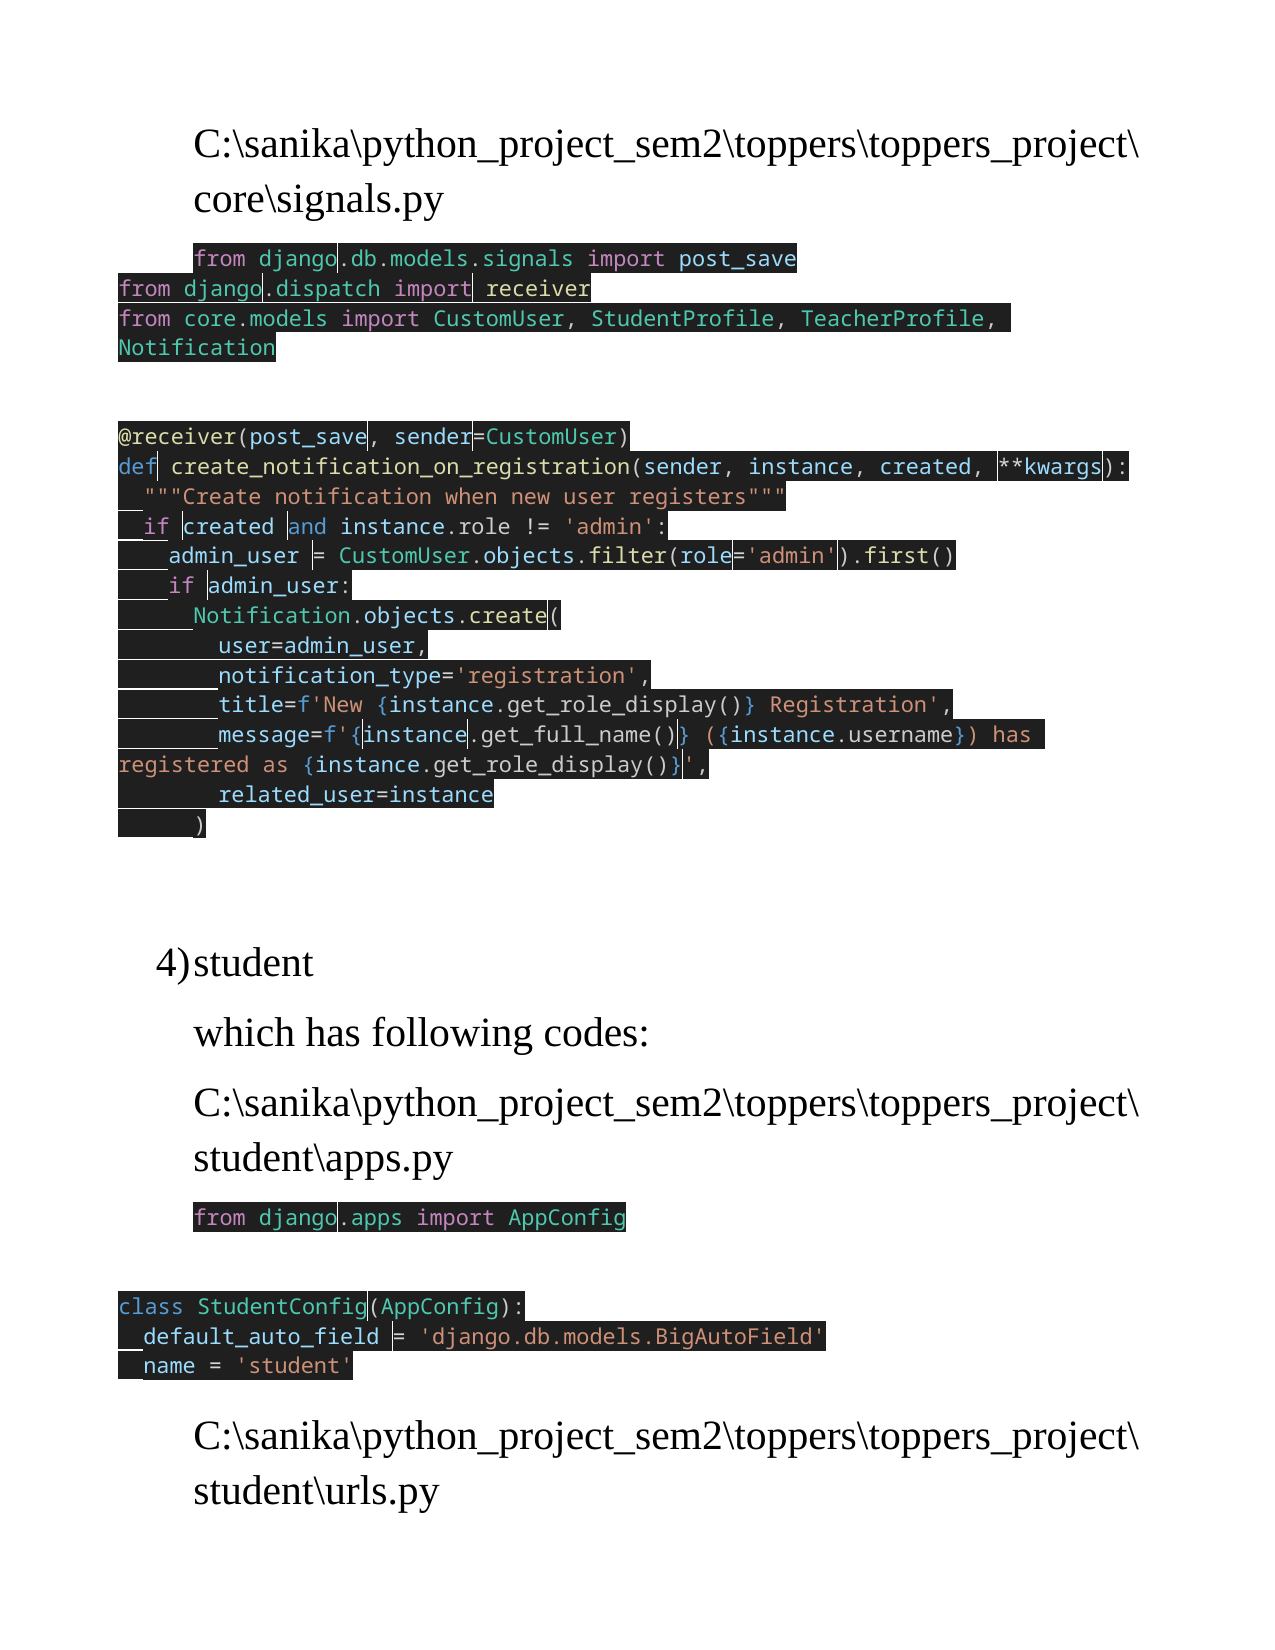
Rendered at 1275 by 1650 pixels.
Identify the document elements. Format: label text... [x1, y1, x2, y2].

text notification_type='registration', [118, 659, 1157, 689]
text related_user=instance [118, 779, 1157, 808]
text admin_user = CustomUser.objects.filter(role='admin').first() [118, 540, 1157, 570]
list from django.apps import AppConfig [156, 1202, 1157, 1232]
list C:\sanika\python_project_sem2\toppers\toppers_project\student\apps.py [156, 1077, 1157, 1180]
text message=f'{instance.get_full_name()} ({instance.username}) has registered as {instance.get_role_display()}', [118, 719, 1157, 779]
text Notification.objects.create( [118, 600, 1157, 630]
text def create_notification_on_registration(sender, instance, created, **kwargs): [118, 451, 1157, 481]
text class StudentConfig(AppConfig): [118, 1291, 1157, 1321]
text @receiver(post_save, sender=CustomUser) [118, 421, 1157, 451]
text if admin_user: [118, 570, 1157, 600]
text title=f'New {instance.get_role_display()} Registration', [118, 689, 1157, 719]
list from django.db.models.signals import post_save [156, 243, 1157, 273]
list C:\sanika\python_project_sem2\toppers\toppers_project\student\urls.py [156, 1410, 1157, 1513]
list student [156, 938, 1157, 986]
list C:\sanika\python_project_sem2\toppers\toppers_project\core\signals.py [156, 118, 1157, 221]
list which has following codes: [156, 1007, 1157, 1055]
text ) [118, 808, 1157, 838]
text if created and instance.role != 'admin': [118, 511, 1157, 540]
text from django.dispatch import receiver [118, 273, 1157, 302]
text name = 'student' [118, 1351, 1157, 1380]
text """Create notification when new user registers""" [118, 481, 1157, 511]
text default_auto_field = 'django.db.models.BigAutoField' [118, 1321, 1157, 1351]
text user=admin_user, [118, 630, 1157, 659]
text from core.models import CustomUser, StudentProfile, TeacherProfile, Notification [118, 302, 1157, 362]
